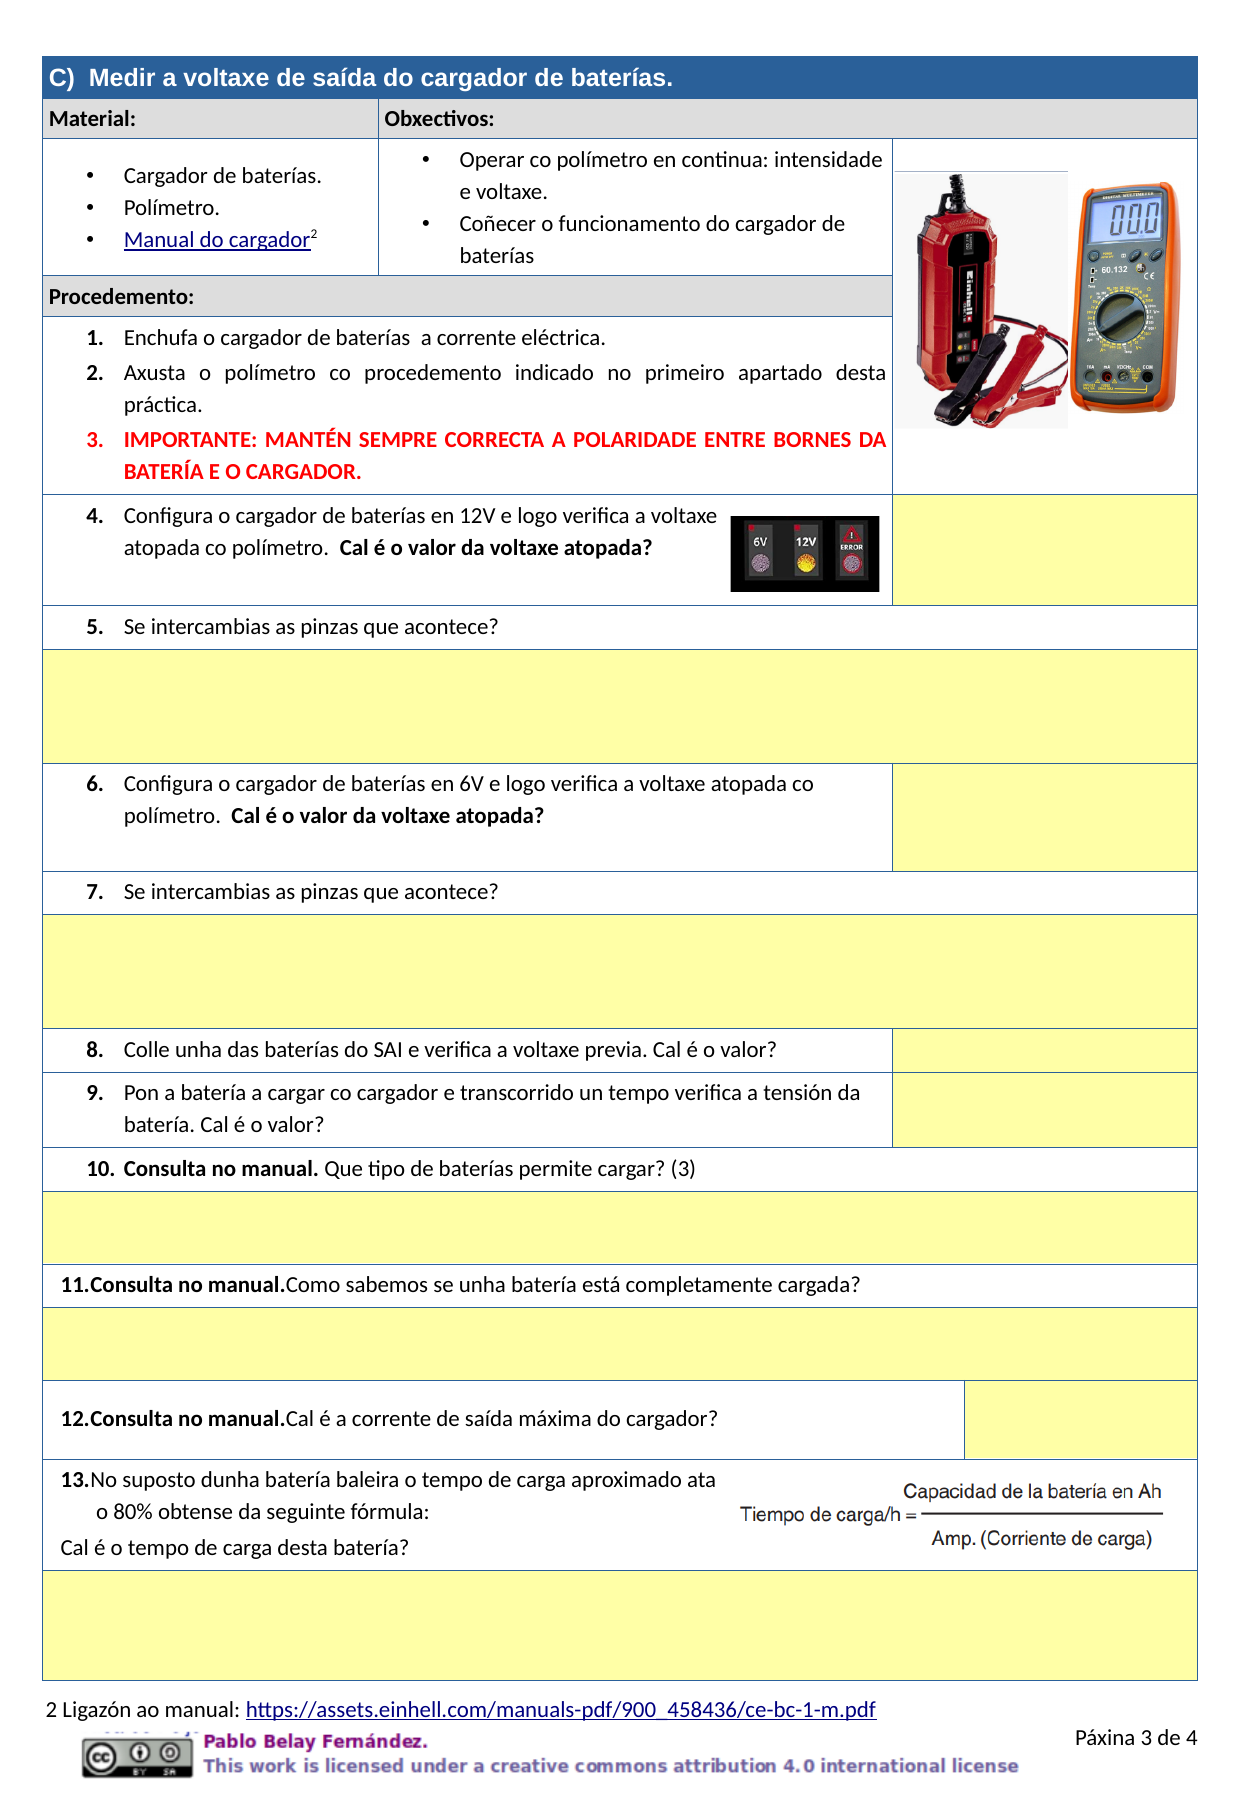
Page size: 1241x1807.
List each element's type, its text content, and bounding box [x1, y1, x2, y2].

table_cell Consulta no manual.Como sabemos se unha batería está completamente cargada? [43, 1265, 1197, 1307]
picture [894, 171, 1184, 429]
table_cell Consulta no manual. Que tipo de baterías permite cargar? (3) [43, 1148, 1197, 1191]
table_cell Configura o cargador de baterías en 12V e logo verifica a voltaxe atopada co polímetro. Cal é o valor da voltaxe atopada? [43, 495, 892, 605]
table_cell No suposto dunha batería baleira o tempo de carga aproximado ata o 80% obtense da seguinte fórmula: Cal é o tempo de carga desta batería? [43, 1460, 1197, 1569]
table_cell Se intercambias as pinzas que acontece? [43, 606, 1197, 649]
table_cell [43, 915, 1197, 1028]
table_cell [43, 1192, 1197, 1263]
table_cell [893, 139, 1197, 494]
table_cell [893, 1073, 1197, 1147]
table_cell [43, 1571, 1197, 1680]
table_cell Cargador de baterías. Polímetro. Manual do cargador [43, 139, 378, 275]
table_cell Material: [43, 99, 378, 138]
table_cell Obxectivos: [379, 99, 1197, 138]
picture [730, 516, 880, 592]
table_cell [893, 1029, 1197, 1072]
table_cell Enchufa o cargador de baterías a corrente eléctrica. Axusta o polímetro co procedemento indicado no primeiro apartado desta práctica. IMPORTANTE: MANTÉN SEMPRE CORRECTA A POLARIDADE ENTRE BORNES DA BATERÍA E O CARGADOR. [43, 317, 892, 494]
table_cell Procedemento: [43, 276, 892, 316]
table_cell Pon a batería a cargar co cargador e transcorrido un tempo verifica a tensión da batería. Cal é o valor? [43, 1073, 892, 1147]
table_header C) Medir a voltaxe de saída do cargador de baterías. [43, 58, 1197, 98]
table_cell Operar co polímetro en continua: intensidade e voltaxe. Coñecer o funcionamento do cargador de baterías [379, 139, 892, 275]
table_cell [893, 495, 1197, 605]
table_cell Consulta no manual.Cal é a corrente de saída máxima do cargador? [43, 1381, 964, 1458]
table_cell Se intercambias as pinzas que acontece? [43, 872, 1197, 914]
table_cell [43, 1308, 1197, 1380]
table_cell Colle unha das baterías do SAI e verifica a voltaxe previa. Cal é o valor? [43, 1029, 892, 1072]
picture [727, 1478, 1173, 1553]
picture [65, 1722, 1035, 1787]
table_cell [965, 1381, 1197, 1458]
table_cell Configura o cargador de baterías en 6V e logo verifica a voltaxe atopada co polímetro. Cal é o valor da voltaxe atopada? [43, 764, 892, 871]
table_cell [43, 650, 1197, 763]
table_cell [893, 764, 1197, 871]
